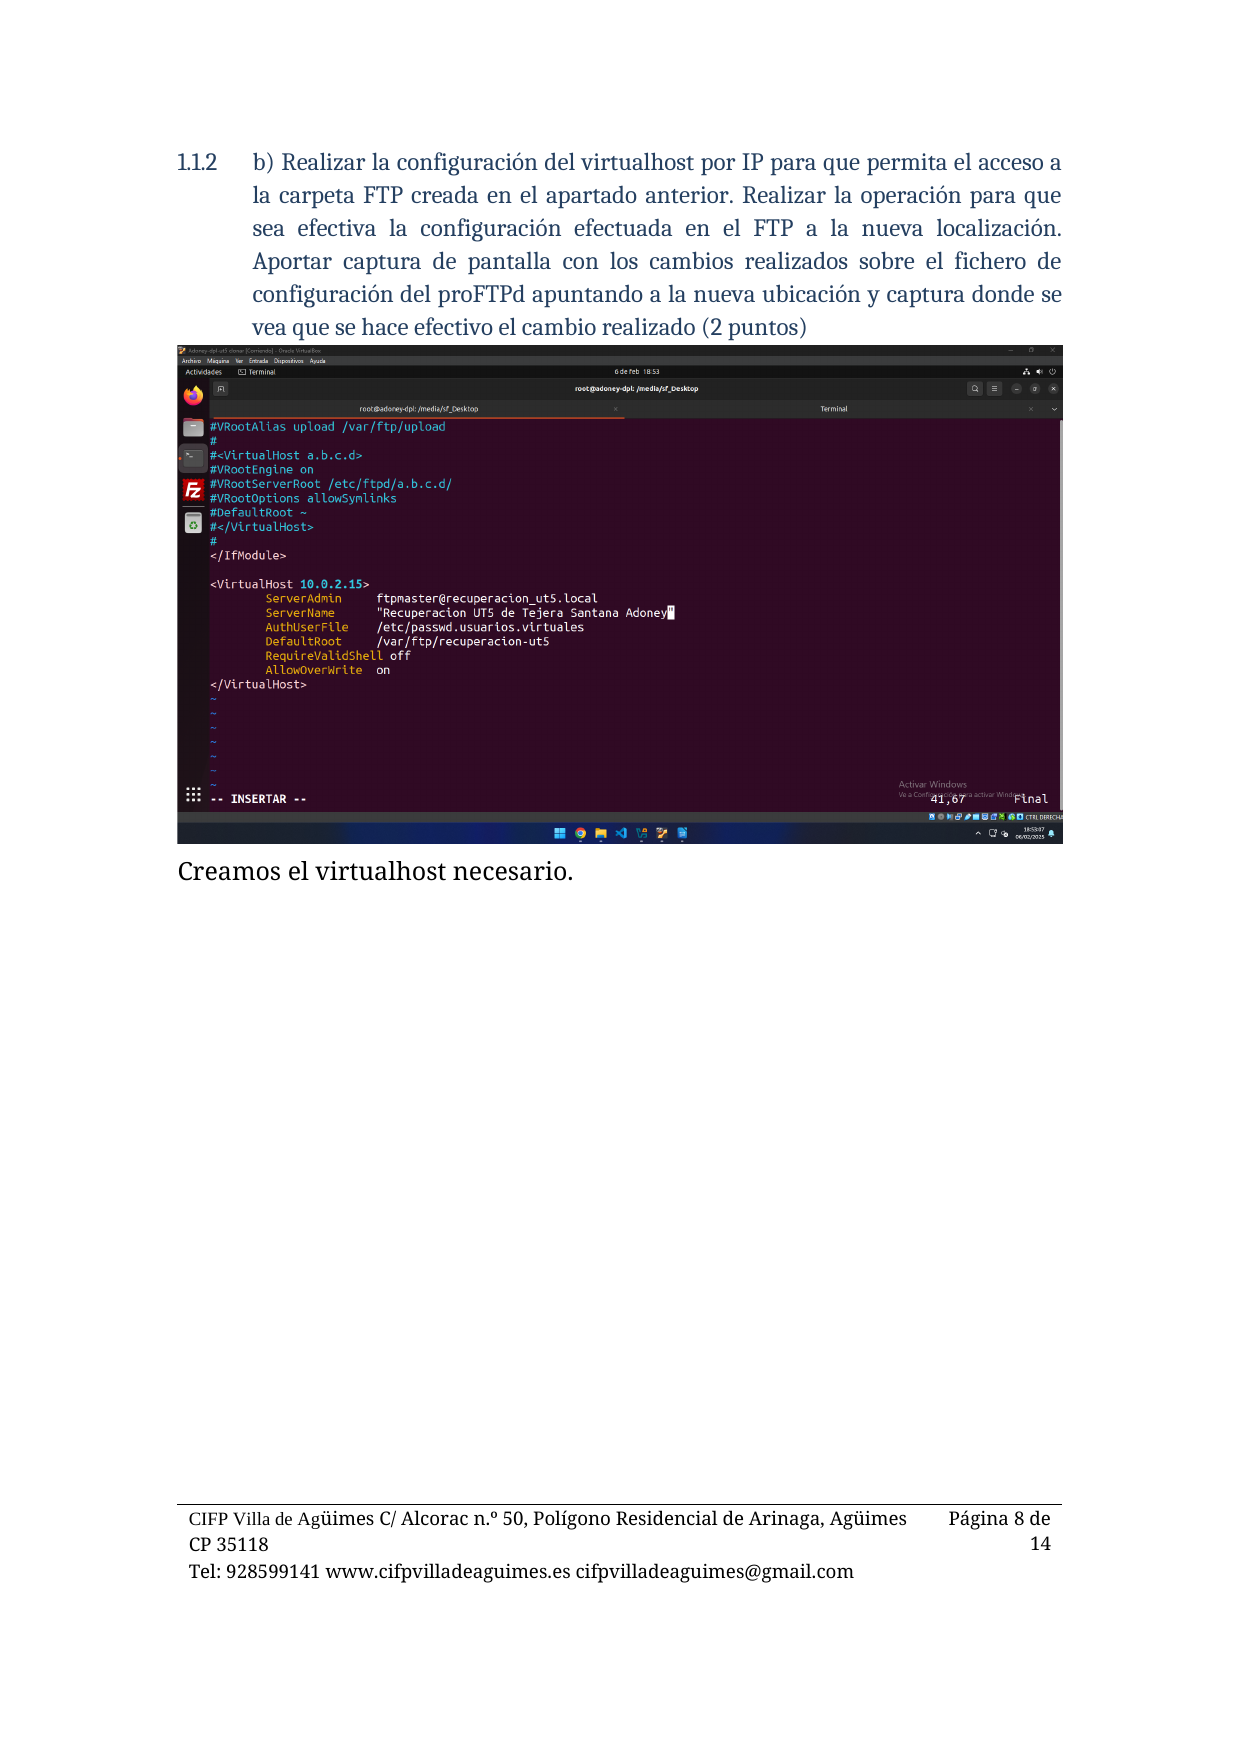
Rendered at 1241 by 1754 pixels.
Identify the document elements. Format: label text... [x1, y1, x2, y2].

picture [177, 345, 1063, 844]
subtitle b) Realizar la configuración del virtualhost por IP para que permita el acceso a la carpeta FTP creada en el apartado anterior. Realizar la operación para que sea efectiva la configuración efectuada en el FTP a la nueva localización. Aportar captura de pantalla con los cambios realizados sobre el fichero de configuración del proFTPd apuntando a la nueva ubicación y captura donde se vea que se hace efectivo el cambio realizado (2 puntos) [177, 148, 1063, 341]
text Creamos el virtualhost necesario. [177, 844, 1063, 887]
